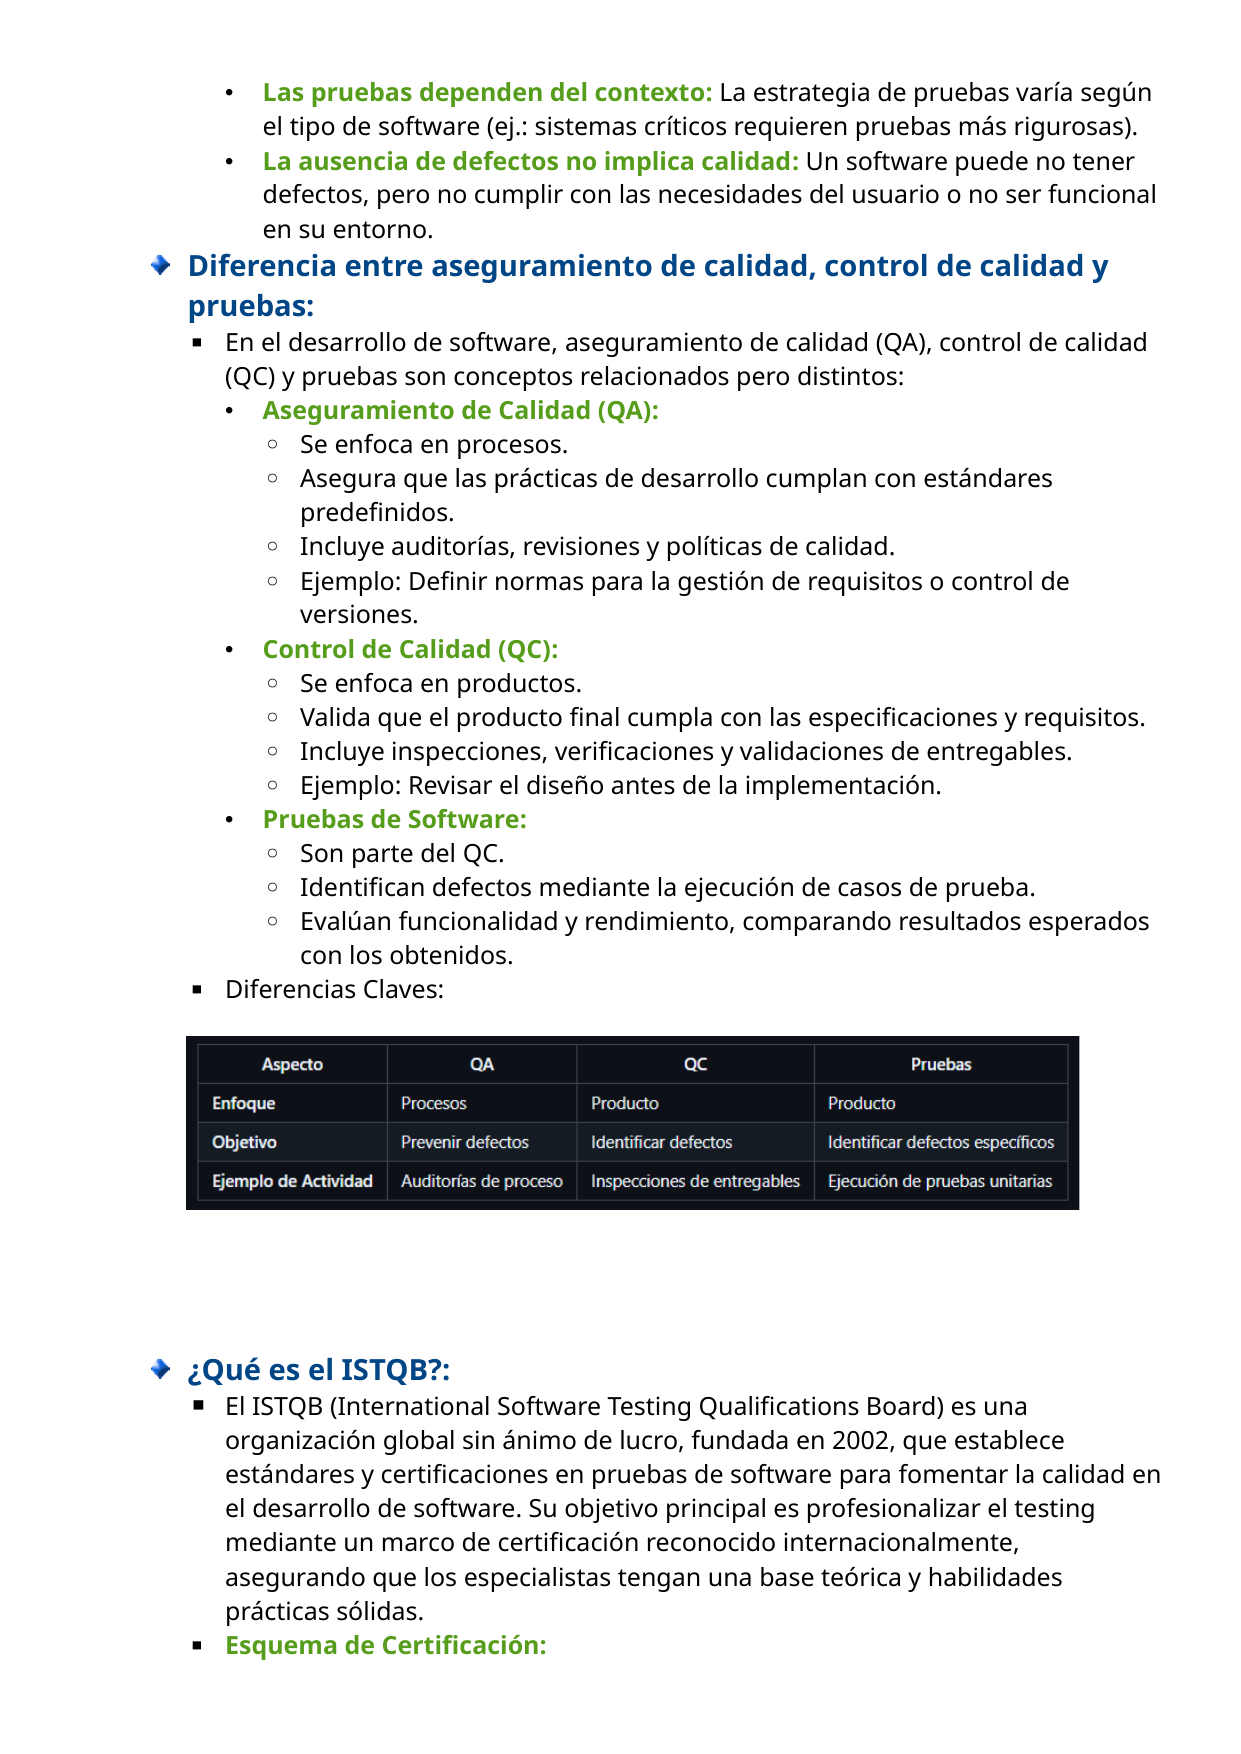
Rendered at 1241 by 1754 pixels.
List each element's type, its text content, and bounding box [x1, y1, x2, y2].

list La ausencia de defectos no implica calidad: Un software puede no tener defectos, pero no cumplir con las necesidades del usuario o no ser funcional en su entorno. [225, 143, 1165, 245]
list Incluye auditorías, revisiones y políticas de calidad. [262, 529, 1165, 563]
picture [186, 1036, 1080, 1210]
list Diferencia entre aseguramiento de calidad, control de calidad y pruebas: [150, 245, 1165, 325]
list Asegura que las prácticas de desarrollo cumplan con estándares predefinidos. [262, 461, 1165, 529]
list Se enfoca en productos. [262, 665, 1165, 699]
list Identifican defectos mediante la ejecución de casos de prueba. [262, 870, 1165, 904]
picture [151, 255, 170, 275]
list ¿Qué es el ISTQB?: [150, 1349, 1165, 1389]
list Ejemplo: Revisar el diseño antes de la implementación. [262, 767, 1165, 802]
list Ejemplo: Definir normas para la gestión de requisitos o control de versiones. [262, 563, 1165, 631]
list Las pruebas dependen del contexto: La estrategia de pruebas varía según el tipo de software (ej.: sistemas críticos requieren pruebas más rigurosas). [225, 75, 1165, 143]
list Evalúan funcionalidad y rendimiento, comparando resultados esperados con los obtenidos. [262, 904, 1165, 972]
list Aseguramiento de Calidad (QA): [225, 393, 1165, 427]
list Incluye inspecciones, verificaciones y validaciones de entregables. [262, 733, 1165, 767]
list Control de Calidad (QC): [225, 631, 1165, 665]
list Se enfoca en procesos. [262, 427, 1165, 461]
list Valida que el producto final cumpla con las especificaciones y requisitos. [262, 699, 1165, 733]
list Esquema de Certificación: [187, 1627, 1165, 1661]
list Pruebas de Software: [225, 802, 1165, 836]
picture [151, 1359, 170, 1379]
list Son parte del QC. [262, 836, 1165, 870]
list Diferencias Claves: [187, 972, 1165, 1006]
list El ISTQB (International Software Testing Qualifications Board) es una organización global sin ánimo de lucro, fundada en 2002, que establece estándares y certificaciones en pruebas de software para fomentar la calidad en el desarrollo de software. Su objetivo principal es profesionalizar el testing mediante un marco de certificación reconocido internacionalmente, asegurando que los especialistas tengan una base teórica y habilidades prácticas sólidas. [187, 1389, 1165, 1627]
list En el desarrollo de software, aseguramiento de calidad (QA), control de calidad (QC) y pruebas son conceptos relacionados pero distintos: [187, 325, 1165, 393]
